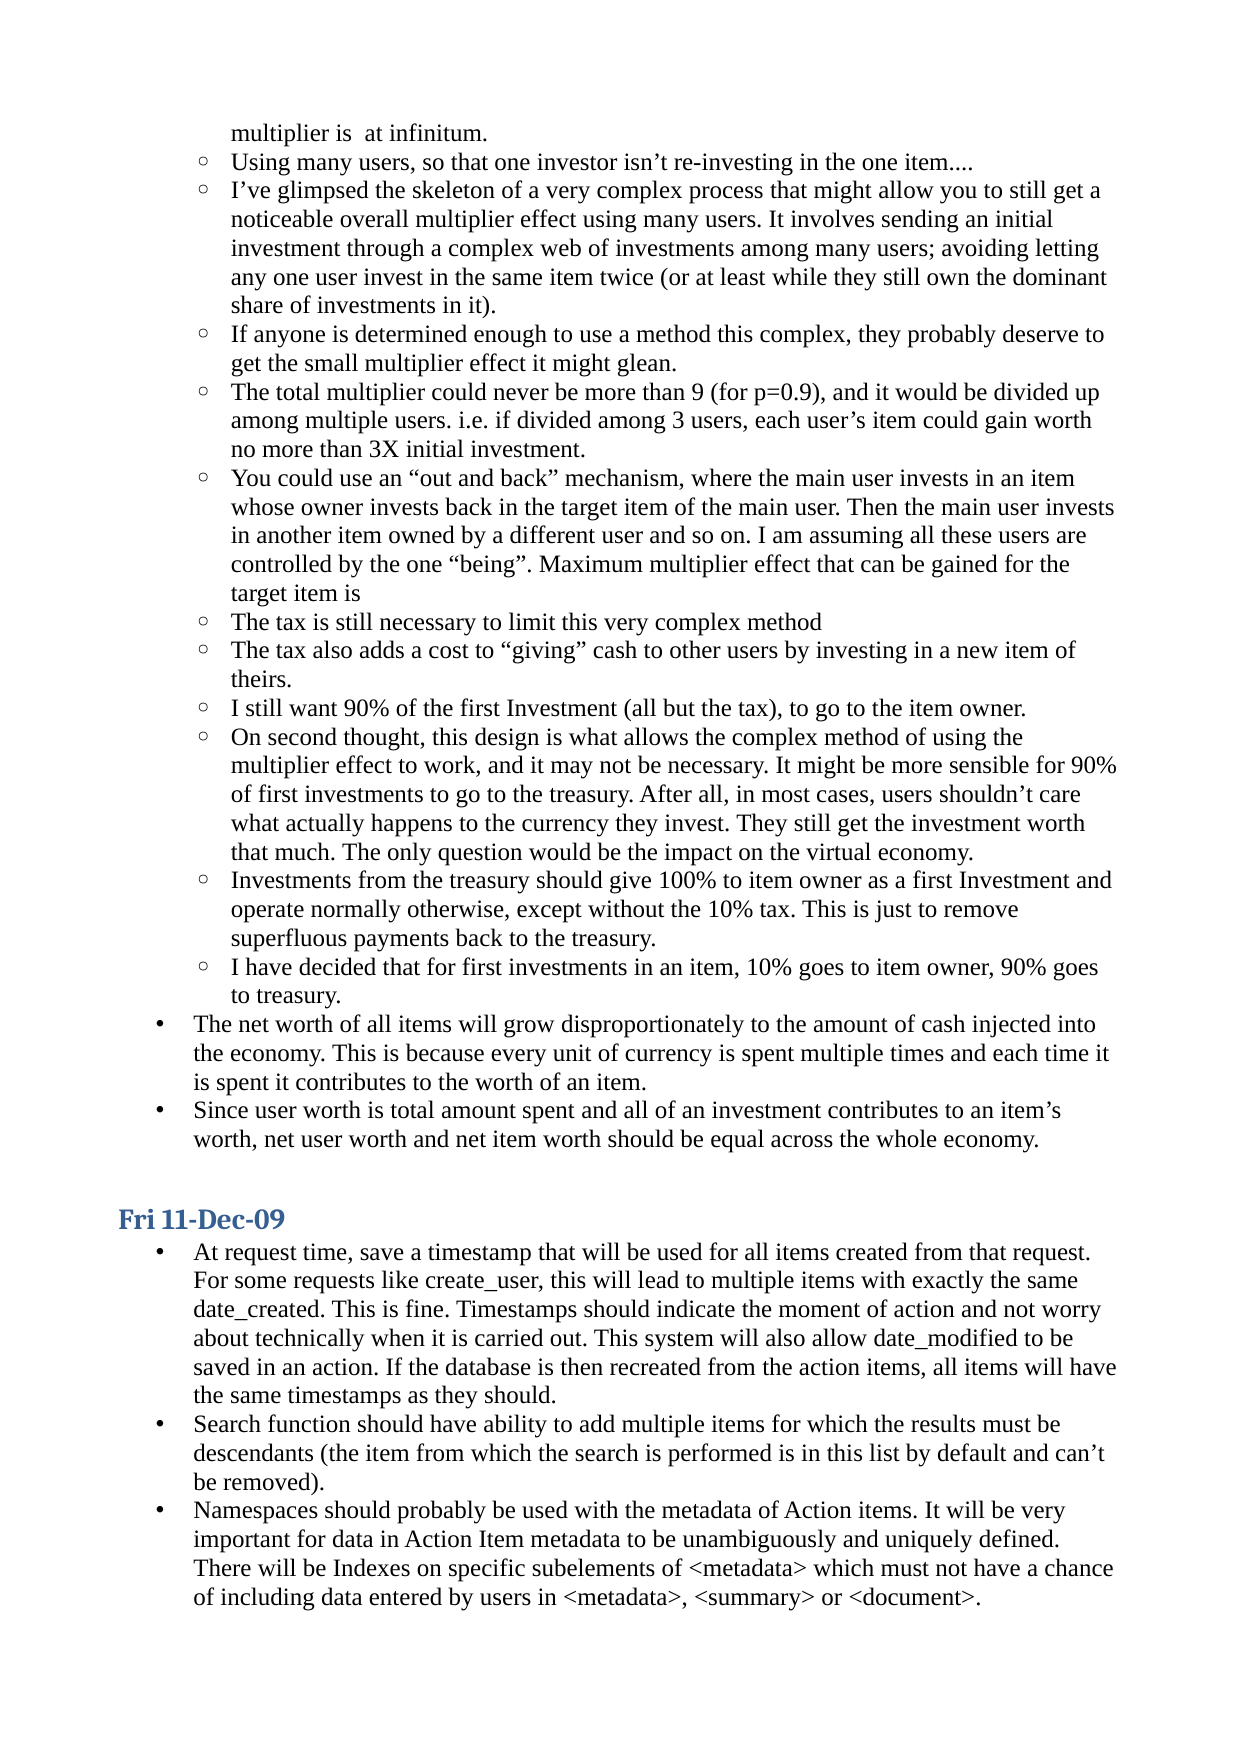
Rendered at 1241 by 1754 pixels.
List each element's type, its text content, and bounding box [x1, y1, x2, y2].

list multiplier is at infinitum. [193, 118, 1122, 147]
list The tax also adds a cost to “giving” cash to other users by investing in a new item of theirs. [193, 636, 1122, 693]
subtitle Fri 11-Dec-09 [118, 1203, 1122, 1237]
list If anyone is determined enough to use a method this complex, they probably deserve to get the small multiplier effect it might glean. [193, 319, 1122, 377]
list Investments from the treasury should give 100% to item owner as a first Investment and operate normally otherwise, except without the 10% tax. This is just to remove superfluous payments back to the treasury. [193, 866, 1122, 952]
list Using many users, so that one investor isn’t re-investing in the one item.... [193, 147, 1122, 176]
list Search function should have ability to add multiple items for which the results must be descendants (the item from which the search is performed is in this list by default and can’t be removed). [156, 1409, 1122, 1495]
list The total multiplier could never be more than 9 (for p=0.9), and it would be divided up among multiple users. i.e. if divided among 3 users, each user’s item could gain worth no more than 3X initial investment. [193, 377, 1122, 463]
list I still want 90% of the first Investment (all but the tax), to go to the item owner. [193, 693, 1122, 722]
list Namespaces should probably be used with the metadata of Action items. It will be very important for data in Action Item metadata to be unambiguously and uniquely defined. There will be Indexes on specific subelements of <metadata> which must not have a chance of including data entered by users in <metadata>, <summary> or <document>. [156, 1495, 1122, 1610]
list On second thought, this design is what allows the complex method of using the multiplier effect to work, and it may not be necessary. It might be more sensible for 90% of first investments to go to the treasury. After all, in most cases, users shouldn’t care what actually happens to the currency they invest. They still get the investment worth that much. The only question would be the impact on the virtual economy. [193, 722, 1122, 866]
list At request time, save a timestamp that will be used for all items created from that request. For some requests like create_user, this will lead to multiple items with exactly the same date_created. This is fine. Timestamps should indicate the moment of action and not worry about technically when it is carried out. This system will also allow date_modified to be saved in an action. If the database is then recreated from the action items, all items will have the same timestamps as they should. [156, 1237, 1122, 1409]
list I have decided that for first investments in an item, 10% goes to item owner, 90% goes to treasury. [193, 952, 1122, 1009]
list I’ve glimpsed the skeleton of a very complex process that might allow you to still get a noticeable overall multiplier effect using many users. It involves sending an initial investment through a complex web of investments among many users; avoiding letting any one user invest in the same item twice (or at least while they still own the dominant share of investments in it). [193, 176, 1122, 319]
list Since user worth is total amount spent and all of an investment contributes to an item’s worth, net user worth and net item worth should be equal across the whole economy. [156, 1096, 1122, 1153]
list You could use an “out and back” mechanism, where the main user invests in an item whose owner invests back in the target item of the main user. Then the main user invests in another item owned by a different user and so on. I am assuming all these users are controlled by the one “being”. Maximum multiplier effect that can be gained for the target item is [193, 463, 1122, 607]
list The net worth of all items will grow disproportionately to the amount of cash injected into the economy. This is because every unit of currency is spent multiple times and each time it is spent it contributes to the worth of an item. [156, 1009, 1122, 1096]
list The tax is still necessary to limit this very complex method [193, 607, 1122, 636]
